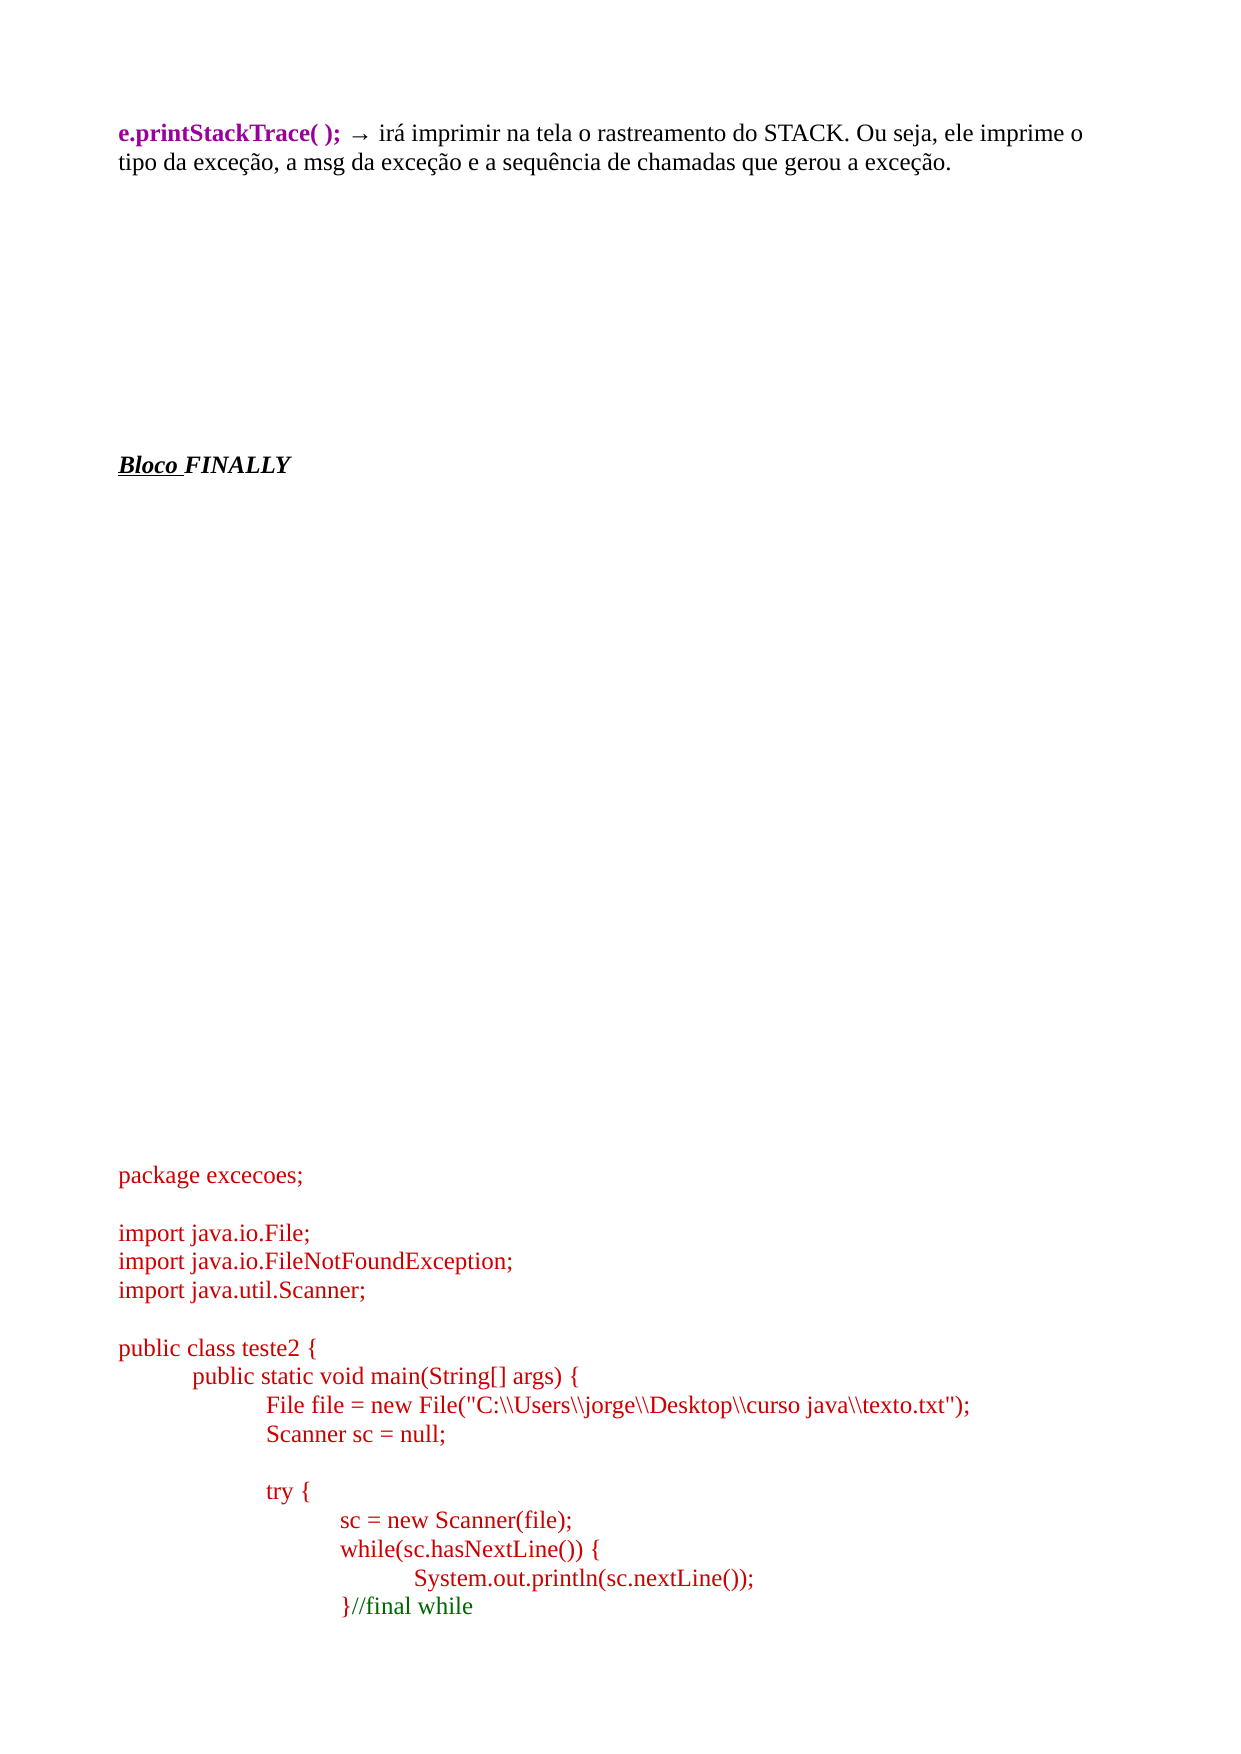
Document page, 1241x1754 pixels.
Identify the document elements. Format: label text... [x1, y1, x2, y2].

text import java.io.FileNotFoundException; [118, 1246, 1122, 1275]
text }//final while [118, 1591, 1122, 1620]
text public static void main(String[] args) { [118, 1361, 1122, 1390]
text sc = new Scanner(file); [118, 1505, 1122, 1534]
text Scanner sc = null; [118, 1419, 1122, 1448]
text public class teste2 { [118, 1333, 1122, 1361]
text System.out.println(sc.nextLine()); [118, 1563, 1122, 1591]
text e.printStackTrace( ); → irá imprimir na tela o rastreamento do STACK. Ou seja, ele imprime o tipo da exceção, a msg da exceção e a sequência de chamadas que gerou a exceção. [118, 118, 1122, 176]
text File file = new File("C:\\Users\\jorge\\Desktop\\curso java\\texto.txt"); [118, 1390, 1122, 1419]
text while(sc.hasNextLine()) { [118, 1534, 1122, 1563]
text import java.util.Scanner; [118, 1275, 1122, 1304]
text package excecoes; [118, 1160, 1122, 1189]
text try { [118, 1476, 1122, 1505]
text Bloco FINALLY [118, 450, 1122, 478]
text import java.io.File; [118, 1218, 1122, 1246]
